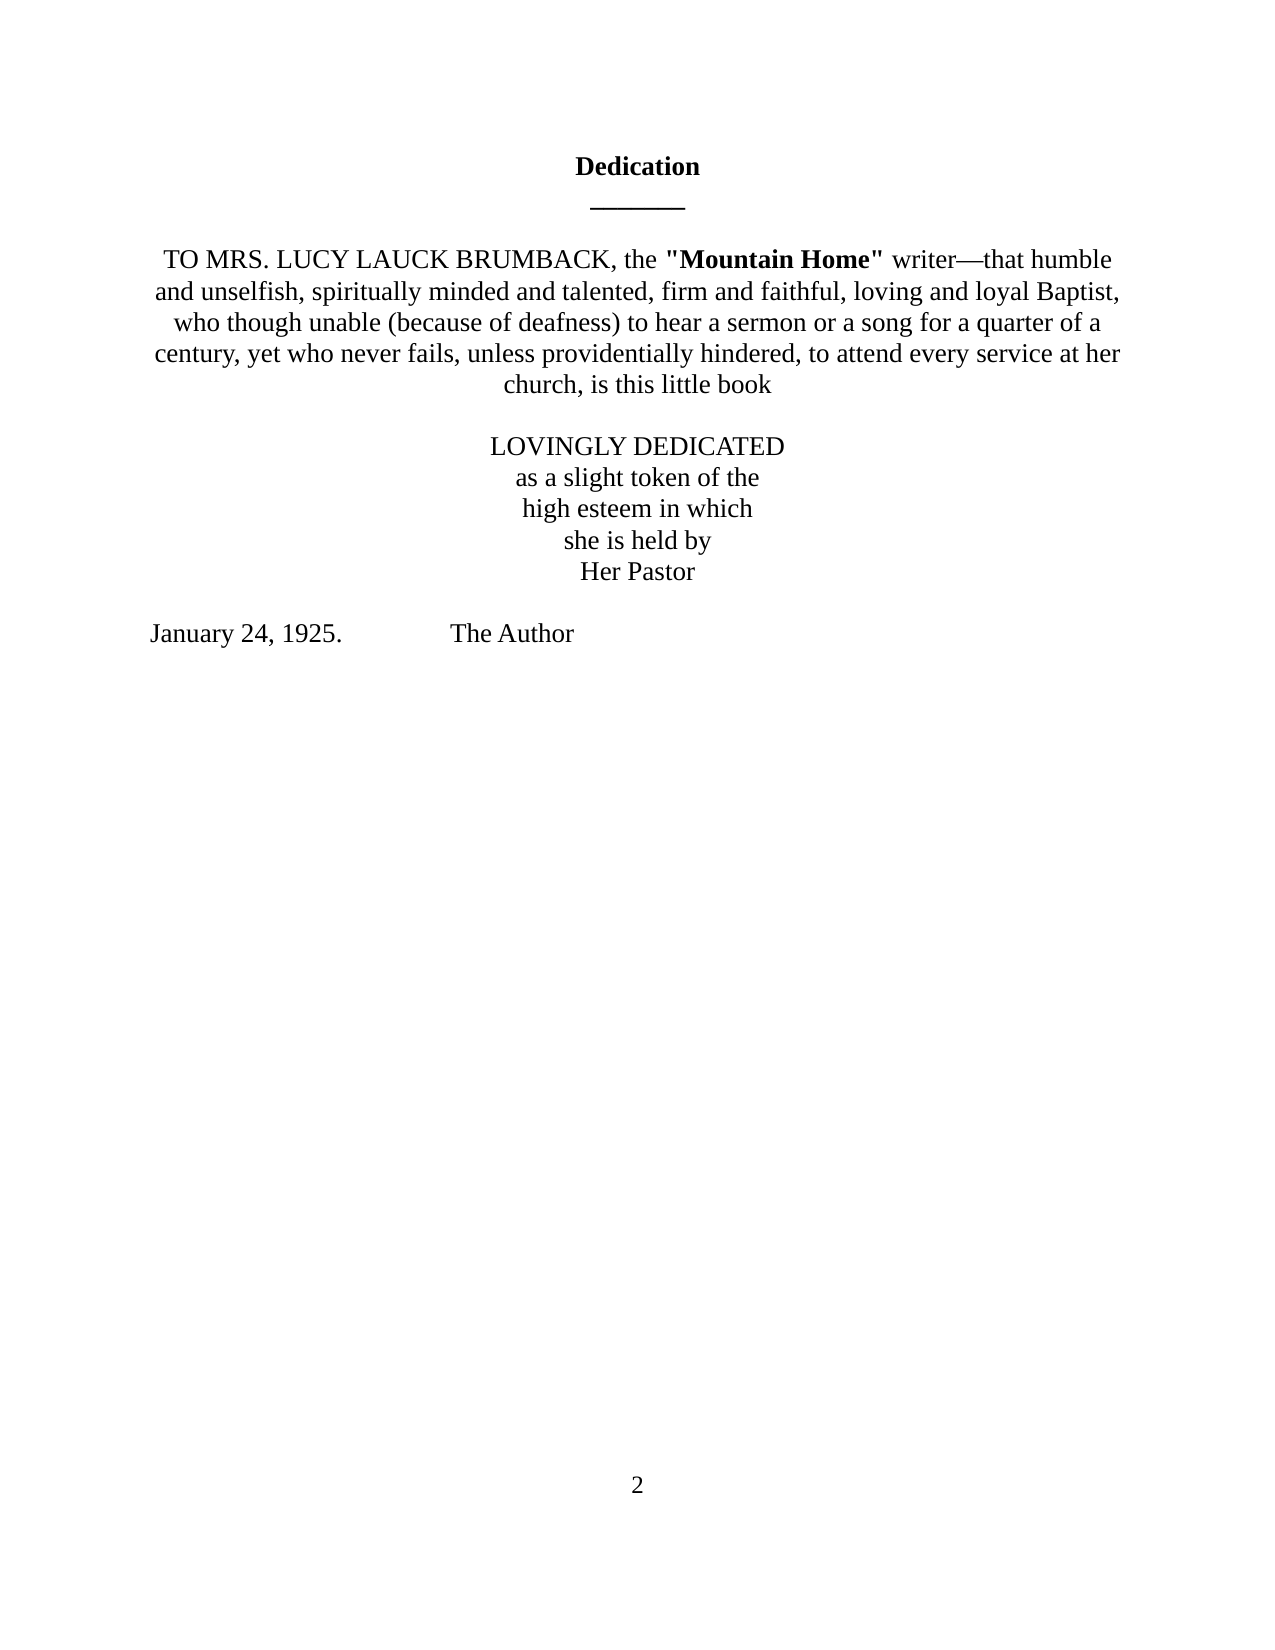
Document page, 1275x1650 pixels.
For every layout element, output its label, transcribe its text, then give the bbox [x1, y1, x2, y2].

text TO MRS. LUCY LAUCK BRUMBACK, the "Mountain Home" writer—that humble and unselfish, spiritually minded and talented, firm and faithful, loving and loyal Baptist, who though unable (because of deafness) to hear a sermon or a song for a quarter of a century, yet who never fails, unless providentially hindered, to attend every service at her church, is this little book [150, 243, 1125, 399]
text LOVINGLY DEDICATED as a slight token of the high esteem in which she is held by Her Pastor [150, 430, 1125, 617]
text Dedication [150, 150, 1125, 181]
text _______ [150, 181, 1125, 212]
text January 24, 1925. The Author [150, 617, 1125, 648]
